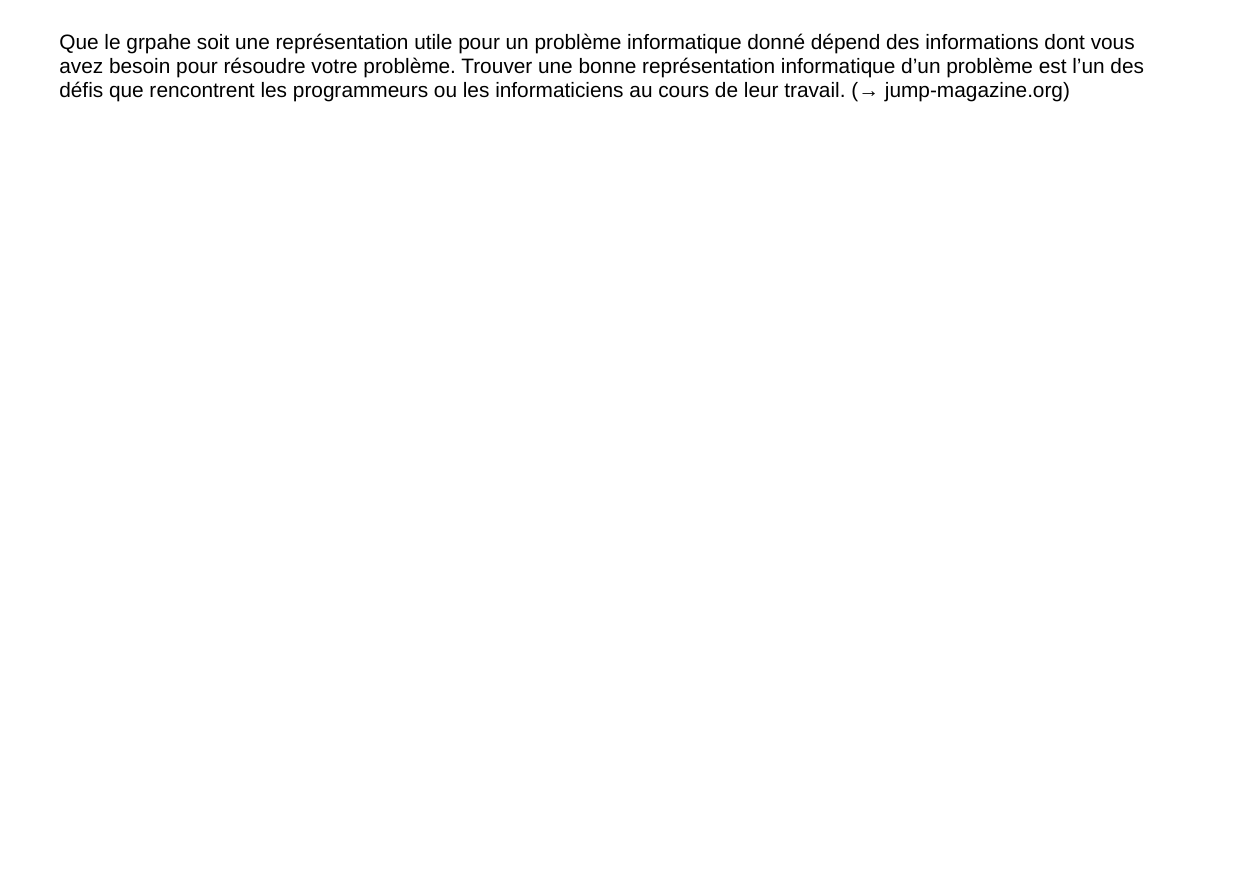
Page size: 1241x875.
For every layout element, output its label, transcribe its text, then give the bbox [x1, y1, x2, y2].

text Que le grpahe soit une représentation utile pour un problème informatique donné dépend des informations dont vous avez besoin pour résoudre votre problème. Trouver une bonne représentation informatique d’un problème est l’un des défis que rencontrent les programmeurs ou les informaticiens au cours de leur travail. (→ jump-magazine.org) [59, 29, 1181, 101]
